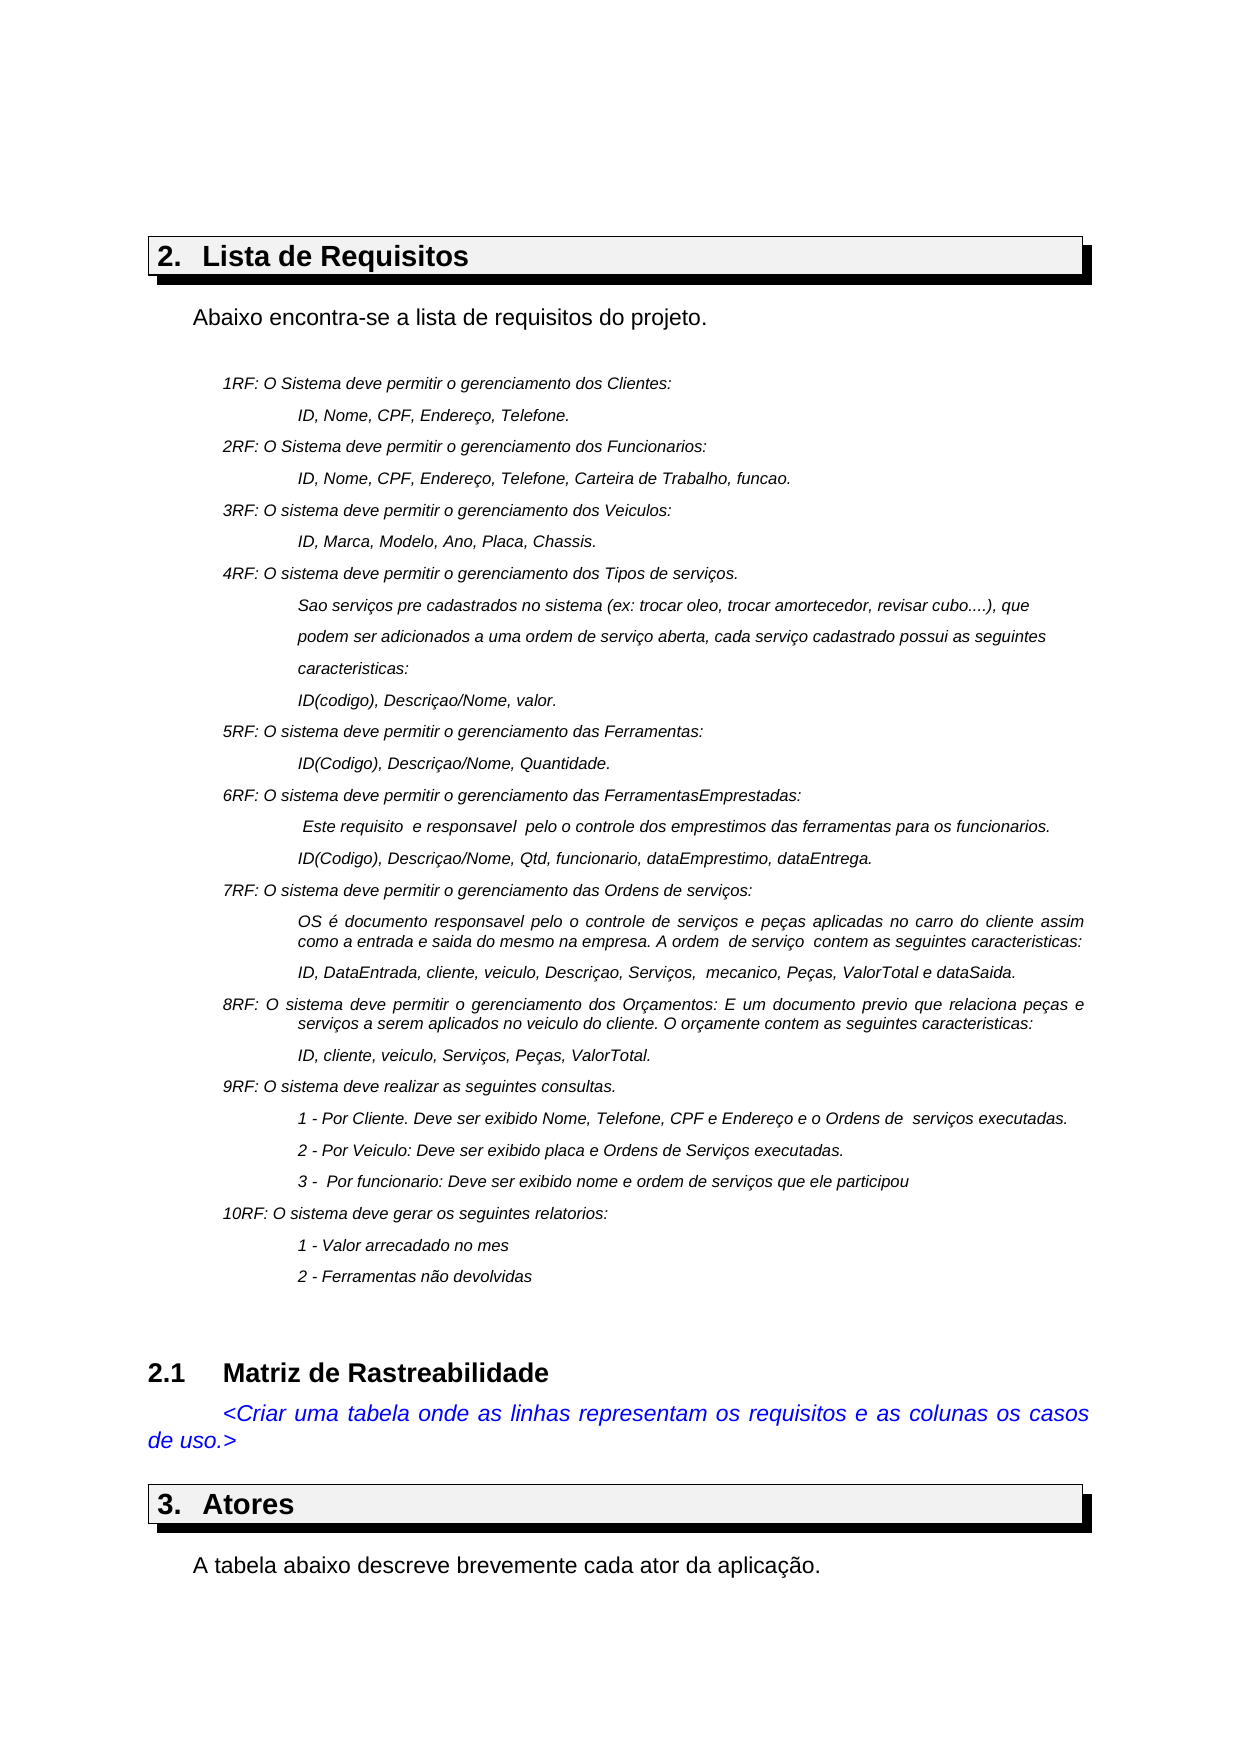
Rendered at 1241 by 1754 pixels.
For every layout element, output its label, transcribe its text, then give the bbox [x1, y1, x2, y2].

text ID(codigo), Descriçao/Nome, valor. [148, 691, 1092, 710]
text ID(Codigo), Descriçao/Nome, Qtd, funcionario, dataEmprestimo, dataEntrega. [148, 849, 1092, 868]
text ID(Codigo), Descriçao/Nome, Quantidade. [148, 754, 1092, 773]
text 1 - Por Cliente. Deve ser exibido Nome, Telefone, CPF e Endereço e o Ordens de serviços executadas. [148, 1109, 1092, 1128]
text 10RF: O sistema deve gerar os seguintes relatorios: [148, 1204, 1092, 1223]
text 7RF: O sistema deve permitir o gerenciamento das Ordens de serviços: [148, 881, 1092, 900]
text 3RF: O sistema deve permitir o gerenciamento dos Veiculos: [148, 501, 1092, 520]
text 2 - Por Veiculo: Deve ser exibido placa e Ordens de Serviços executadas. [148, 1141, 1092, 1160]
text 1RF: O Sistema deve permitir o gerenciamento dos Clientes: [148, 374, 1092, 393]
text Sao serviços pre cadastrados no sistema (ex: trocar oleo, trocar amortecedor, revisar cubo....), que [148, 596, 1092, 615]
text A tabela abaixo descreve brevemente cada ator da aplicação. [148, 1552, 1092, 1578]
text podem ser adicionados a uma ordem de serviço aberta, cada serviço cadastrado possui as seguintes [148, 627, 1092, 646]
text 9RF: O sistema deve realizar as seguintes consultas. [148, 1077, 1092, 1096]
text OS é documento responsavel pelo o controle de serviços e peças aplicadas no carro do cliente assim como a entrada e saida do mesmo na empresa. A ordem de serviço contem as seguintes caracteristicas: [148, 912, 1092, 951]
text 2 - Ferramentas não devolvidas [148, 1267, 1092, 1286]
text Abaixo encontra-se a lista de requisitos do projeto. [148, 303, 1092, 330]
subtitle Atores [149, 1485, 1082, 1523]
text 8RF: O sistema deve permitir o gerenciamento dos Orçamentos: E um documento previo que relaciona peças e serviços a serem aplicados no veiculo do cliente. O orçamente contem as seguintes caracteristicas: [148, 995, 1092, 1033]
text 1 - Valor arrecadado no mes [148, 1236, 1092, 1255]
text ID, DataEntrada, cliente, veiculo, Descriçao, Serviços, mecanico, Peças, ValorTotal e dataSaida. [148, 963, 1092, 982]
text Este requisito e responsavel pelo o controle dos emprestimos das ferramentas para os funcionarios. [148, 817, 1092, 836]
subtitle Matriz de Rastreabilidade [148, 1357, 1092, 1388]
text 2RF: O Sistema deve permitir o gerenciamento dos Funcionarios: [148, 437, 1092, 456]
text 3 - Por funcionario: Deve ser exibido nome e ordem de serviços que ele participou [148, 1172, 1092, 1191]
text ID, Nome, CPF, Endereço, Telefone. [148, 406, 1092, 425]
text ID, Nome, CPF, Endereço, Telefone, Carteira de Trabalho, funcao. [148, 469, 1092, 488]
text caracteristicas: [148, 659, 1092, 678]
text 5RF: O sistema deve permitir o gerenciamento das Ferramentas: [148, 722, 1092, 741]
text <Criar uma tabela onde as linhas representam os requisitos e as colunas os casos de uso.> [148, 1400, 1092, 1453]
text ID, Marca, Modelo, Ano, Placa, Chassis. [148, 532, 1092, 551]
text 6RF: O sistema deve permitir o gerenciamento das FerramentasEmprestadas: [148, 786, 1092, 805]
text 4RF: O sistema deve permitir o gerenciamento dos Tipos de serviços. [148, 564, 1092, 583]
subtitle Lista de Requisitos [149, 237, 1082, 274]
text ID, cliente, veiculo, Serviços, Peças, ValorTotal. [148, 1046, 1092, 1065]
